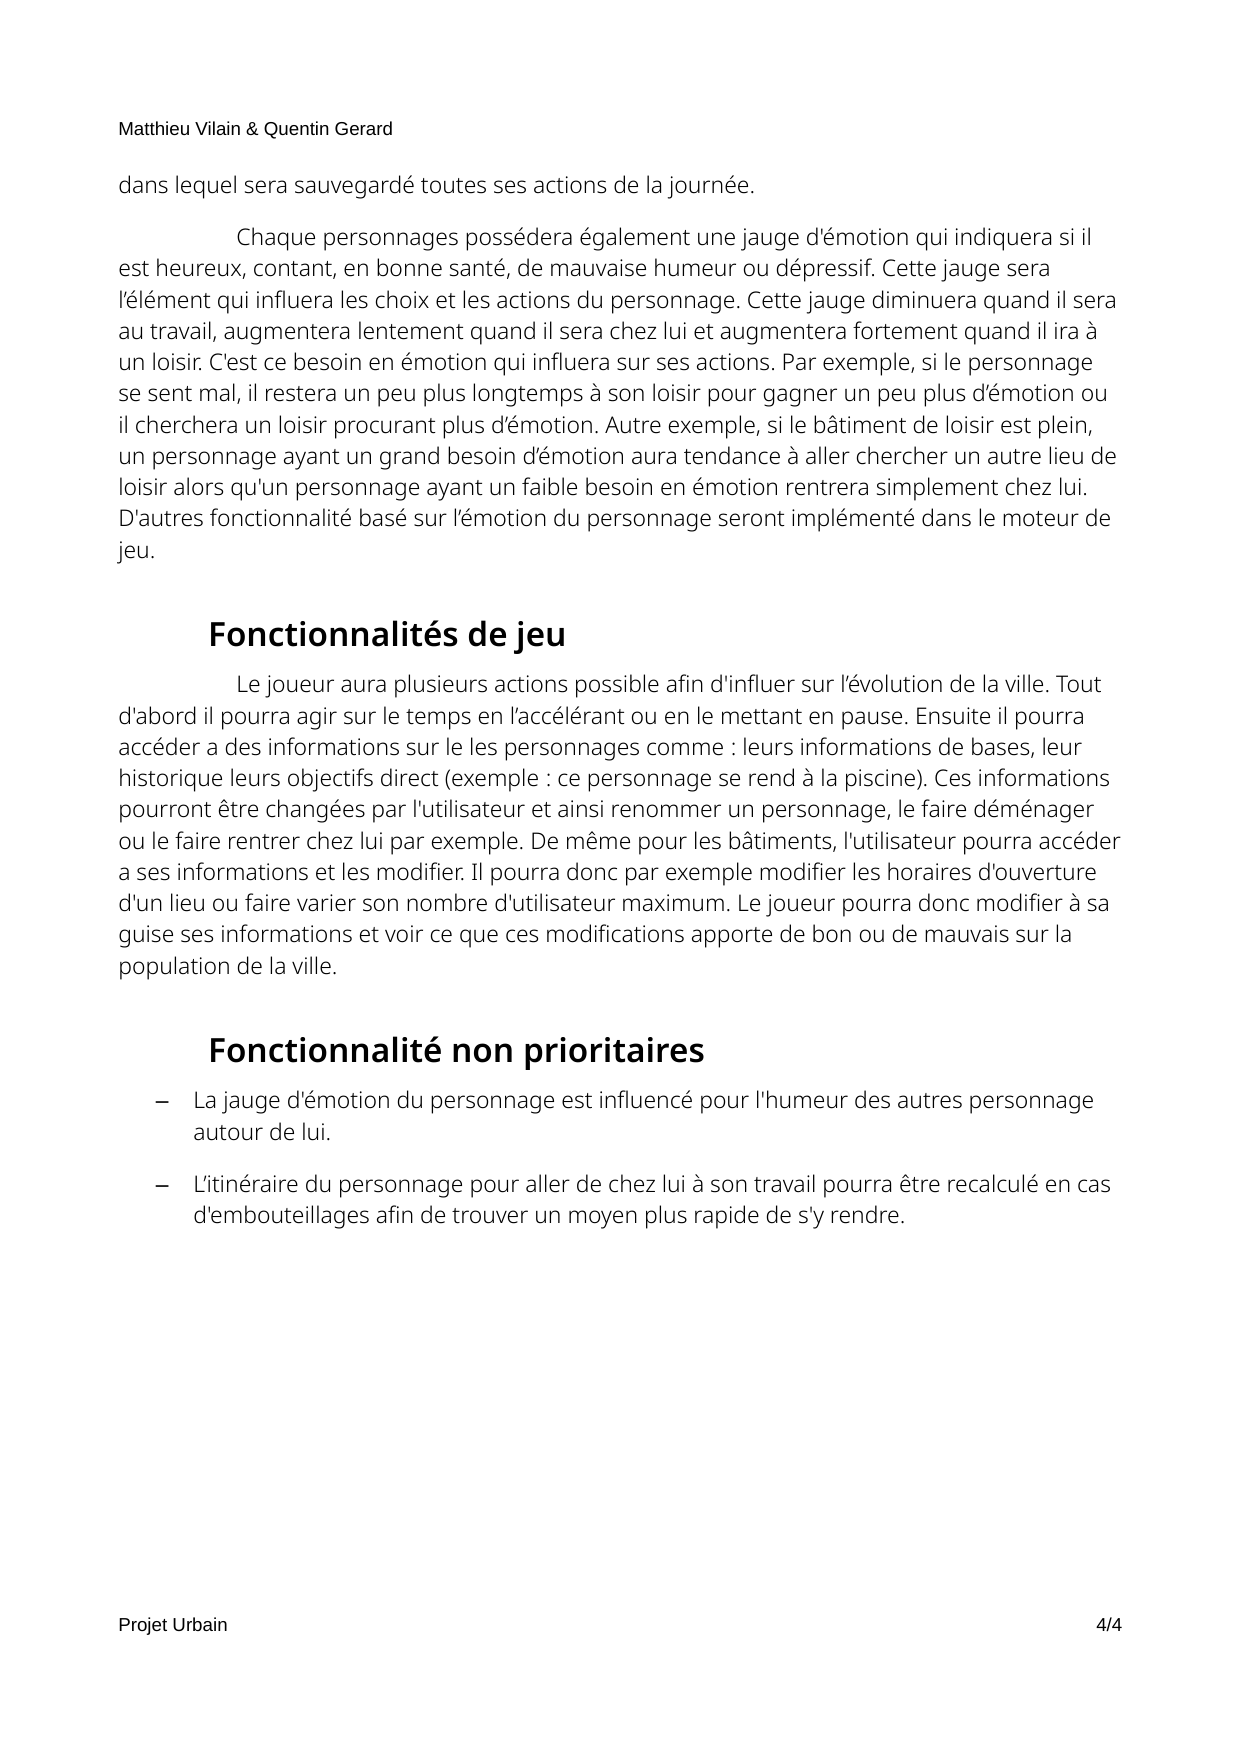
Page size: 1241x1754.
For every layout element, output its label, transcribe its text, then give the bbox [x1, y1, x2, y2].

text Chaque personnages possédera également une jauge d'émotion qui indiquera si il est heureux, contant, en bonne santé, de mauvaise humeur ou dépressif. Cette jauge sera l’élément qui influera les choix et les actions du personnage. Cette jauge diminuera quand il sera au travail, augmentera lentement quand il sera chez lui et augmentera fortement quand il ira à un loisir. C'est ce besoin en émotion qui influera sur ses actions. Par exemple, si le personnage se sent mal, il restera un peu plus longtemps à son loisir pour gagner un peu plus d’émotion ou il cherchera un loisir procurant plus d’émotion. Autre exemple, si le bâtiment de loisir est plein, un personnage ayant un grand besoin d’émotion aura tendance à aller chercher un autre lieu de loisir alors qu'un personnage ayant un faible besoin en émotion rentrera simplement chez lui. D'autres fonctionnalité basé sur l’émotion du personnage seront implémenté dans le moteur de jeu. [118, 221, 1122, 565]
list L’itinéraire du personnage pour aller de chez lui à son travail pourra être recalculé en cas d'embouteillages afin de trouver un moyen plus rapide de s'y rendre. [156, 1167, 1122, 1230]
list La jauge d'émotion du personnage est influencé pour l'humeur des autres personnage autour de lui. [156, 1084, 1122, 1147]
subtitle Fonctionnalités de jeu [163, 610, 1122, 656]
text dans lequel sera sauvegardé toutes ses actions de la journée. [118, 169, 1122, 200]
text Le joueur aura plusieurs actions possible afin d'influer sur l’évolution de la ville. Tout d'abord il pourra agir sur le temps en l’accélérant ou en le mettant en pause. Ensuite il pourra accéder a des informations sur le les personnages comme : leurs informations de bases, leur historique leurs objectifs direct (exemple : ce personnage se rend à la piscine). Ces informations pourront être changées par l'utilisateur et ainsi renommer un personnage, le faire déménager ou le faire rentrer chez lui par exemple. De même pour les bâtiments, l'utilisateur pourra accéder a ses informations et les modifier. Il pourra donc par exemple modifier les horaires d'ouverture d'un lieu ou faire varier son nombre d'utilisateur maximum. Le joueur pourra donc modifier à sa guise ses informations et voir ce que ces modifications apporte de bon ou de mauvais sur la population de la ville. [118, 668, 1122, 981]
subtitle Fonctionnalité non prioritaires [163, 1026, 1122, 1072]
